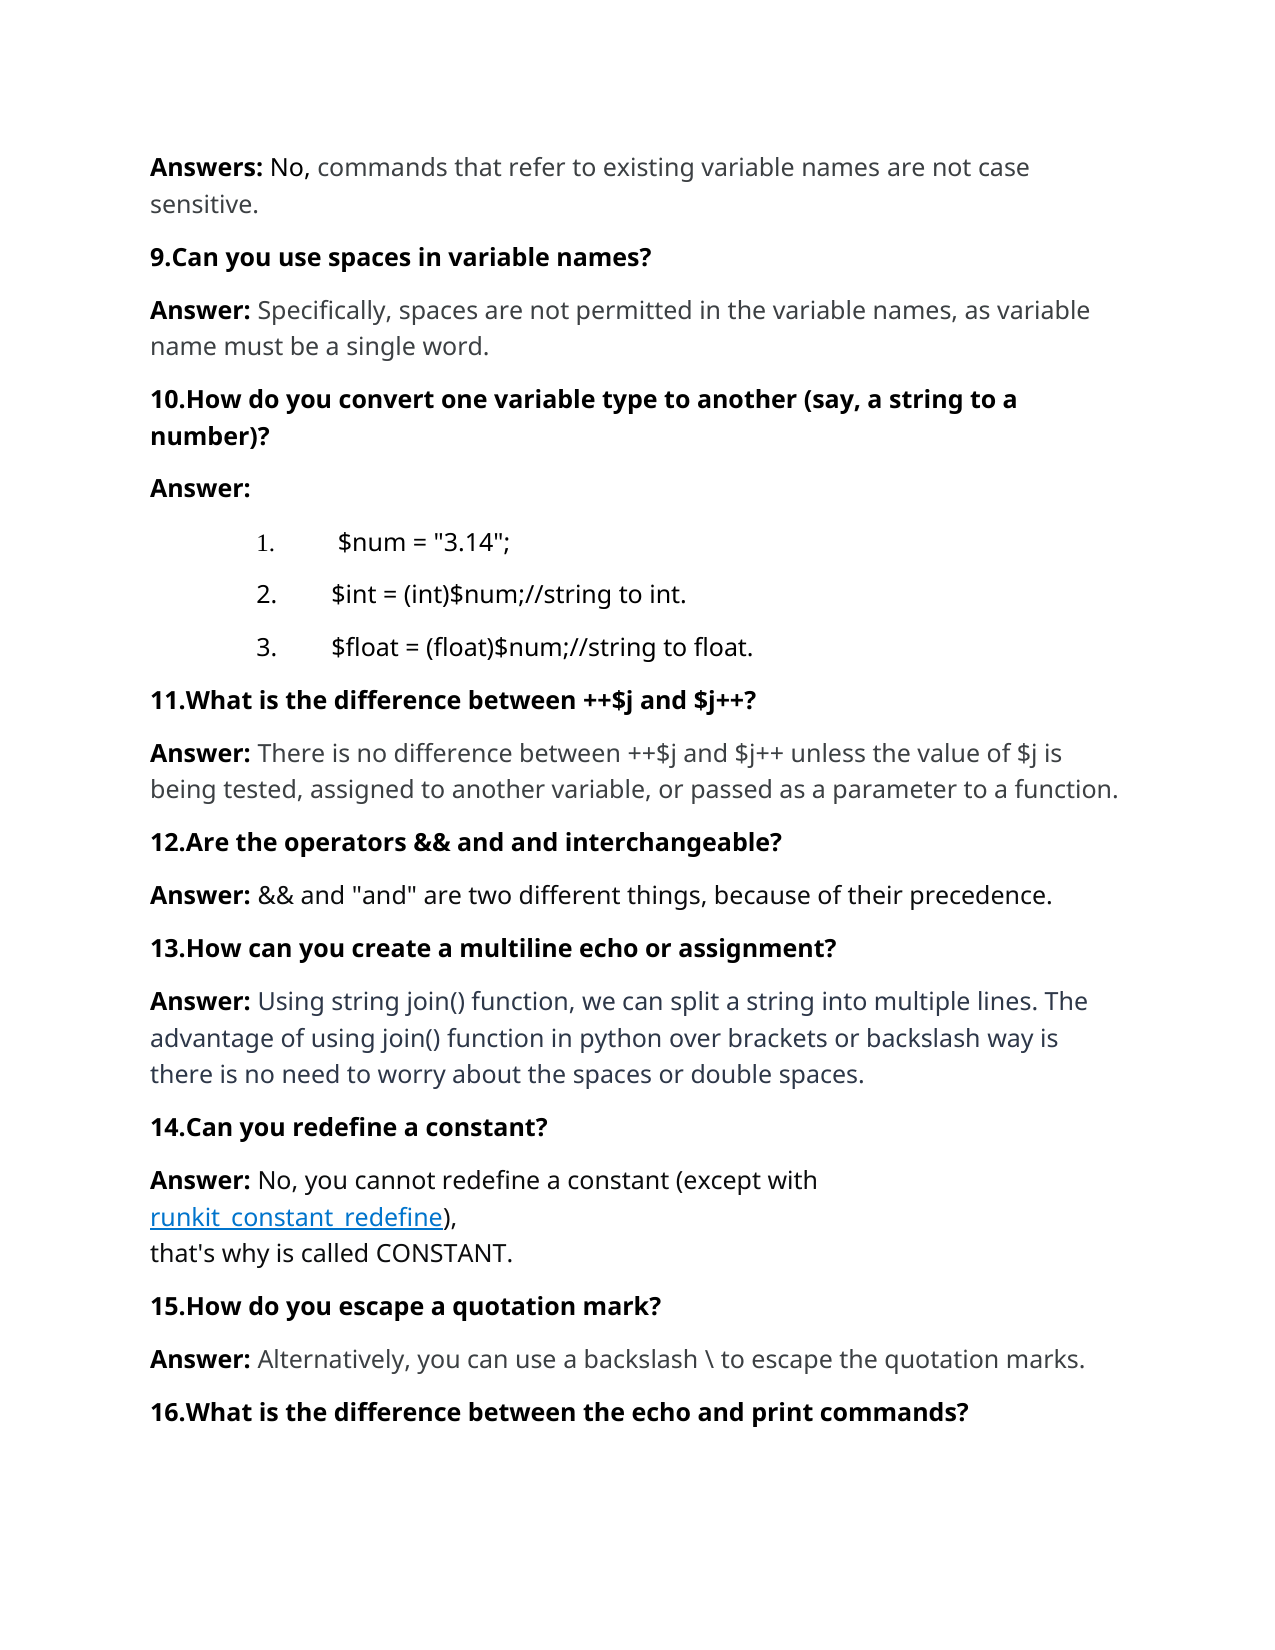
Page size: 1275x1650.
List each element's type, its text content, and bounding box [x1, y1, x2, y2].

text Answer: Alternatively, you can use a backslash \ to escape the quotation marks. [150, 1342, 1125, 1376]
text Answer: Using string join() function, we can split a string into multiple lines. The advantage of using join() function in python over brackets or backslash way is there is no need to worry about the spaces or double spaces. [150, 984, 1125, 1091]
text Answer: No, you cannot redefine a constant (except with runkit_constant_redefine), that's why is called CONSTANT. [150, 1163, 1125, 1269]
text 14.Can you redefine a constant? [150, 1110, 1125, 1144]
text Answer: Specifically, spaces are not permitted in the variable names, as variable name must be a single word. [150, 292, 1125, 363]
list $float = (float)$num;//string to float. [256, 630, 1125, 664]
text 13.How can you create a multiline echo or assignment? [150, 931, 1125, 965]
text Answer: There is no difference between ++$j and $j++ unless the value of $j is being tested, assigned to another variable, or passed as a parameter to a function. [150, 736, 1125, 806]
list $num = "3.14"; [256, 524, 1125, 558]
list $int = (int)$num;//string to int. [256, 577, 1125, 611]
text 15.How do you escape a quotation mark? [150, 1288, 1125, 1323]
text Answer: [150, 471, 1125, 505]
text 9.Can you use spaces in variable names? [150, 239, 1125, 273]
text 12.Are the operators && and and interchangeable? [150, 825, 1125, 859]
text Answer: && and "and" are two different things, because of their precedence. [150, 878, 1125, 912]
text 10.How do you convert one variable type to another (say, a string to a number)? [150, 382, 1125, 452]
text Answers: No, commands that refer to existing variable names are not case sensitive. [150, 150, 1125, 220]
text 11.What is the difference between ++$j and $j++? [150, 683, 1125, 717]
text 16.What is the difference between the echo and print commands? [150, 1394, 1125, 1429]
